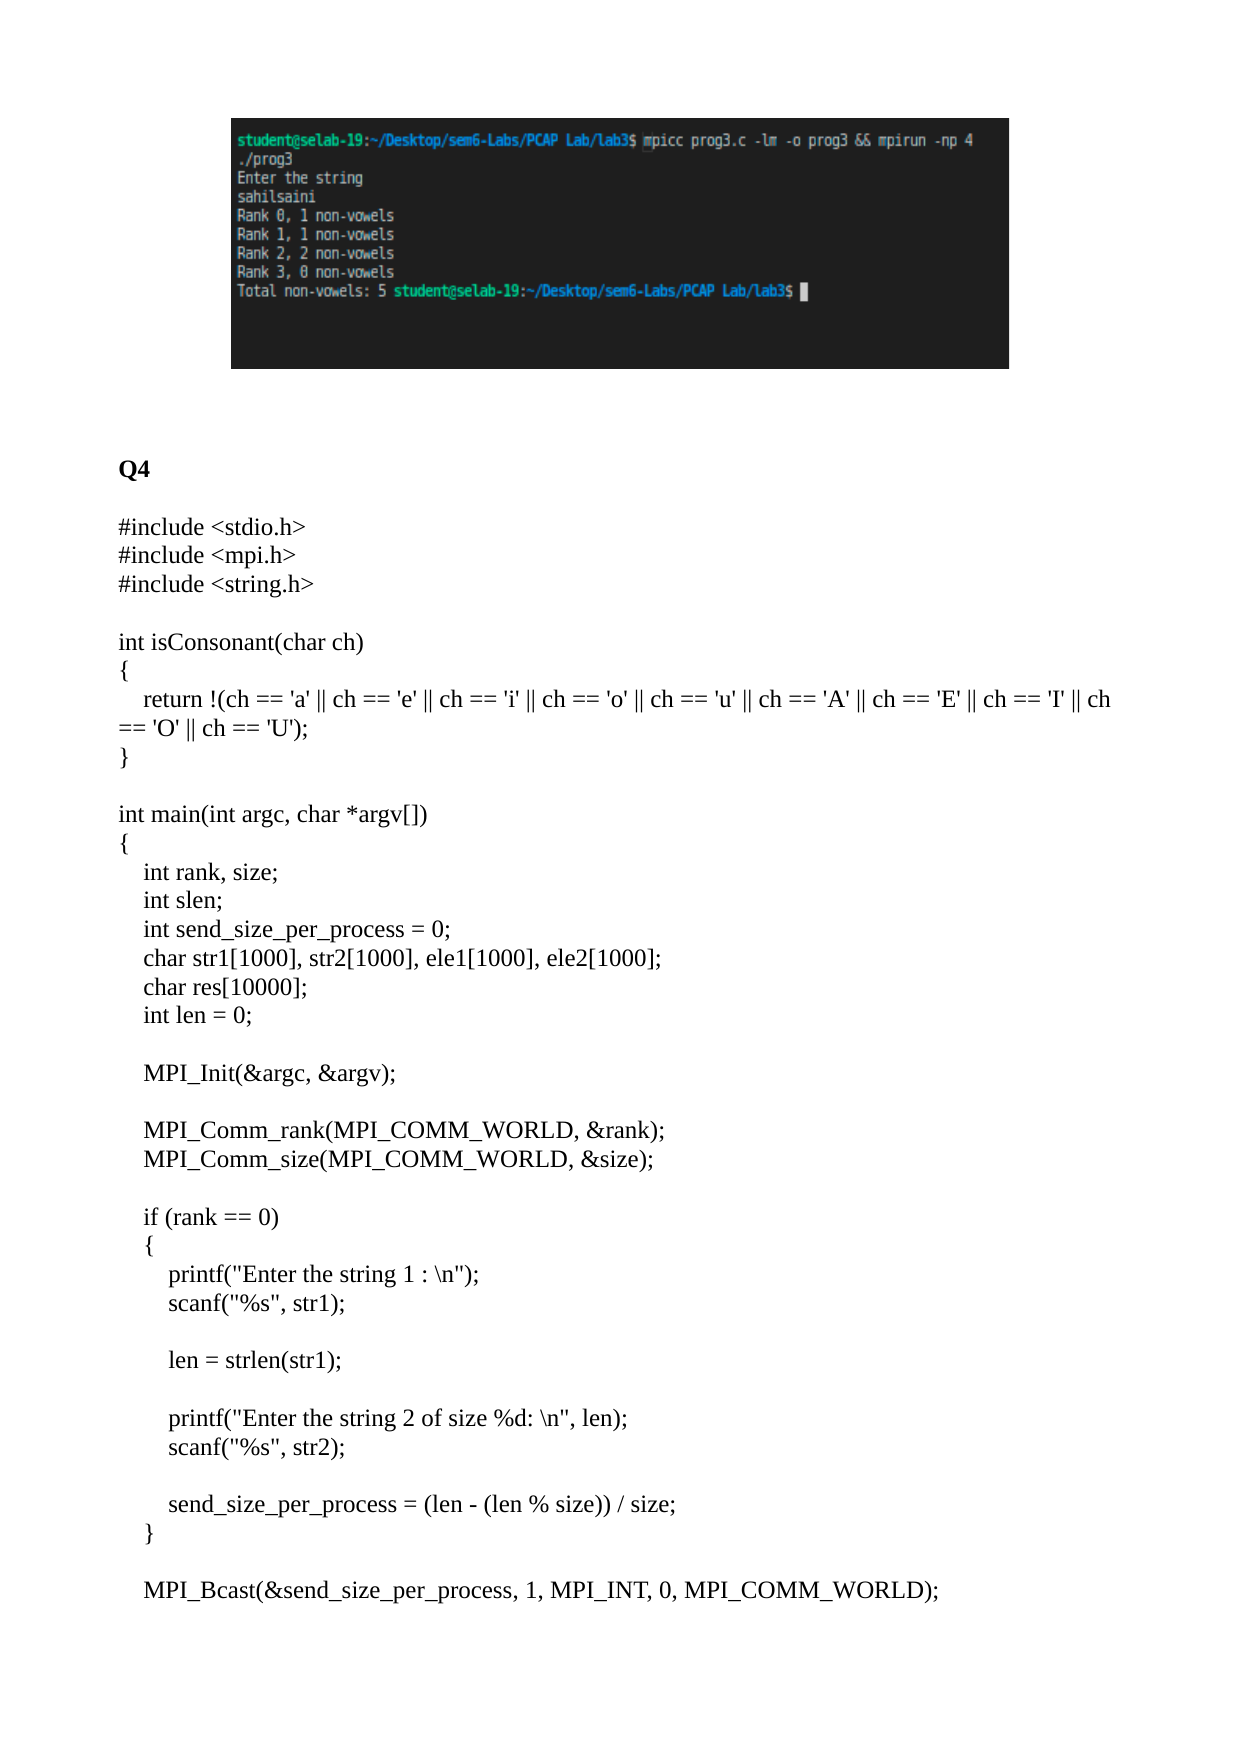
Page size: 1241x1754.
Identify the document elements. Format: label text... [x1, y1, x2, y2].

text MPI_Bcast(&send_size_per_process, 1, MPI_INT, 0, MPI_COMM_WORLD); [118, 1576, 1122, 1604]
picture [231, 118, 1010, 369]
text } [118, 742, 1122, 771]
text printf("Enter the string 2 of size %d: \n", len); [118, 1403, 1122, 1432]
text MPI_Comm_size(MPI_COMM_WORLD, &size); [118, 1144, 1122, 1173]
text len = strlen(str1); [118, 1346, 1122, 1374]
text int send_size_per_process = 0; [118, 914, 1122, 943]
text int slen; [118, 886, 1122, 914]
text return !(ch == 'a' || ch == 'e' || ch == 'i' || ch == 'o' || ch == 'u' || ch == 'A' || ch == 'E' || ch == 'I' || ch == 'O' || ch == 'U'); [118, 684, 1122, 742]
text int main(int argc, char *argv[]) [118, 799, 1122, 828]
text if (rank == 0) [118, 1202, 1122, 1231]
text MPI_Init(&argc, &argv); [118, 1058, 1122, 1087]
text { [118, 656, 1122, 684]
text } [118, 1518, 1122, 1547]
text scanf("%s", str2); [118, 1432, 1122, 1461]
text scanf("%s", str1); [118, 1288, 1122, 1317]
text int len = 0; [118, 1001, 1122, 1029]
text #include <stdio.h> [118, 512, 1122, 541]
text { [118, 828, 1122, 857]
text { [118, 1231, 1122, 1259]
text int isConsonant(char ch) [118, 627, 1122, 656]
text Q4 [118, 454, 1122, 483]
text #include <mpi.h> [118, 541, 1122, 569]
text send_size_per_process = (len - (len % size)) / size; [118, 1489, 1122, 1518]
text #include <string.h> [118, 569, 1122, 598]
text char str1[1000], str2[1000], ele1[1000], ele2[1000]; [118, 943, 1122, 972]
text int rank, size; [118, 857, 1122, 886]
text MPI_Comm_rank(MPI_COMM_WORLD, &rank); [118, 1116, 1122, 1144]
text printf("Enter the string 1 : \n"); [118, 1259, 1122, 1288]
text char res[10000]; [118, 972, 1122, 1001]
